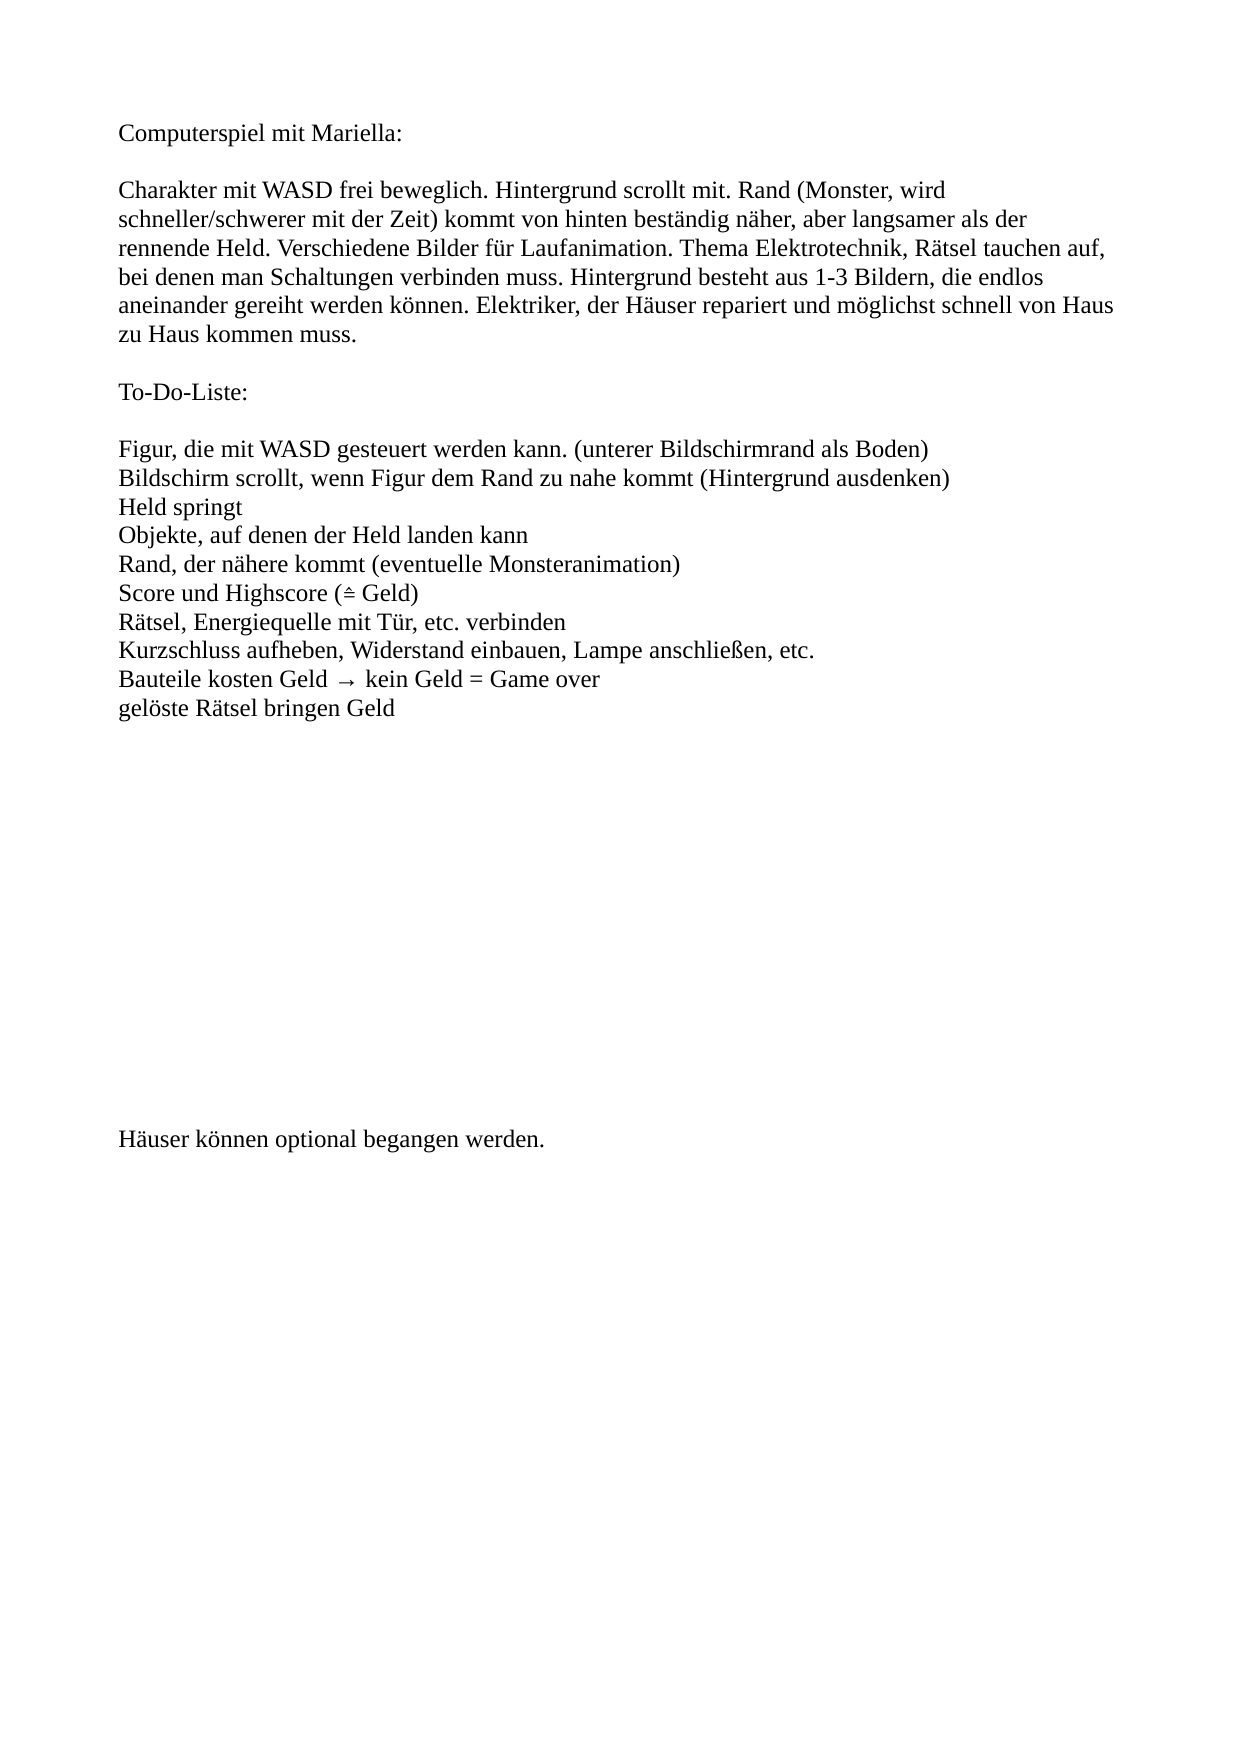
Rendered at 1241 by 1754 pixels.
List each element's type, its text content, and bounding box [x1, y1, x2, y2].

text Held springt [118, 492, 1122, 521]
text Kurzschluss aufheben, Widerstand einbauen, Lampe anschließen, etc. [118, 636, 1122, 664]
text Bauteile kosten Geld → kein Geld = Game over [118, 664, 1122, 693]
text Rätsel, Energiequelle mit Tür, etc. verbinden [118, 607, 1122, 636]
text Computerspiel mit Mariella: [118, 118, 1122, 147]
text Score und Highscore (≙ Geld) [118, 578, 1122, 607]
text gelöste Rätsel bringen Geld [118, 693, 1122, 722]
text Figur, die mit WASD gesteuert werden kann. (unterer Bildschirmrand als Boden) [118, 434, 1122, 463]
text Objekte, auf denen der Held landen kann [118, 521, 1122, 549]
text Charakter mit WASD frei beweglich. Hintergrund scrollt mit. Rand (Monster, wird schneller/schwerer mit der Zeit) kommt von hinten beständig näher, aber langsamer als der rennende Held. Verschiedene Bilder für Laufanimation. Thema Elektrotechnik, Rätsel tauchen auf, bei denen man Schaltungen verbinden muss. Hintergrund besteht aus 1-3 Bildern, die endlos aneinander gereiht werden können. Elektriker, der Häuser repariert und möglichst schnell von Haus zu Haus kommen muss. [118, 176, 1122, 348]
text To-Do-Liste: [118, 377, 1122, 406]
text Bildschirm scrollt, wenn Figur dem Rand zu nahe kommt (Hintergrund ausdenken) [118, 463, 1122, 492]
text Rand, der nähere kommt (eventuelle Monsteranimation) [118, 549, 1122, 578]
text Häuser können optional begangen werden. [118, 1124, 1122, 1153]
